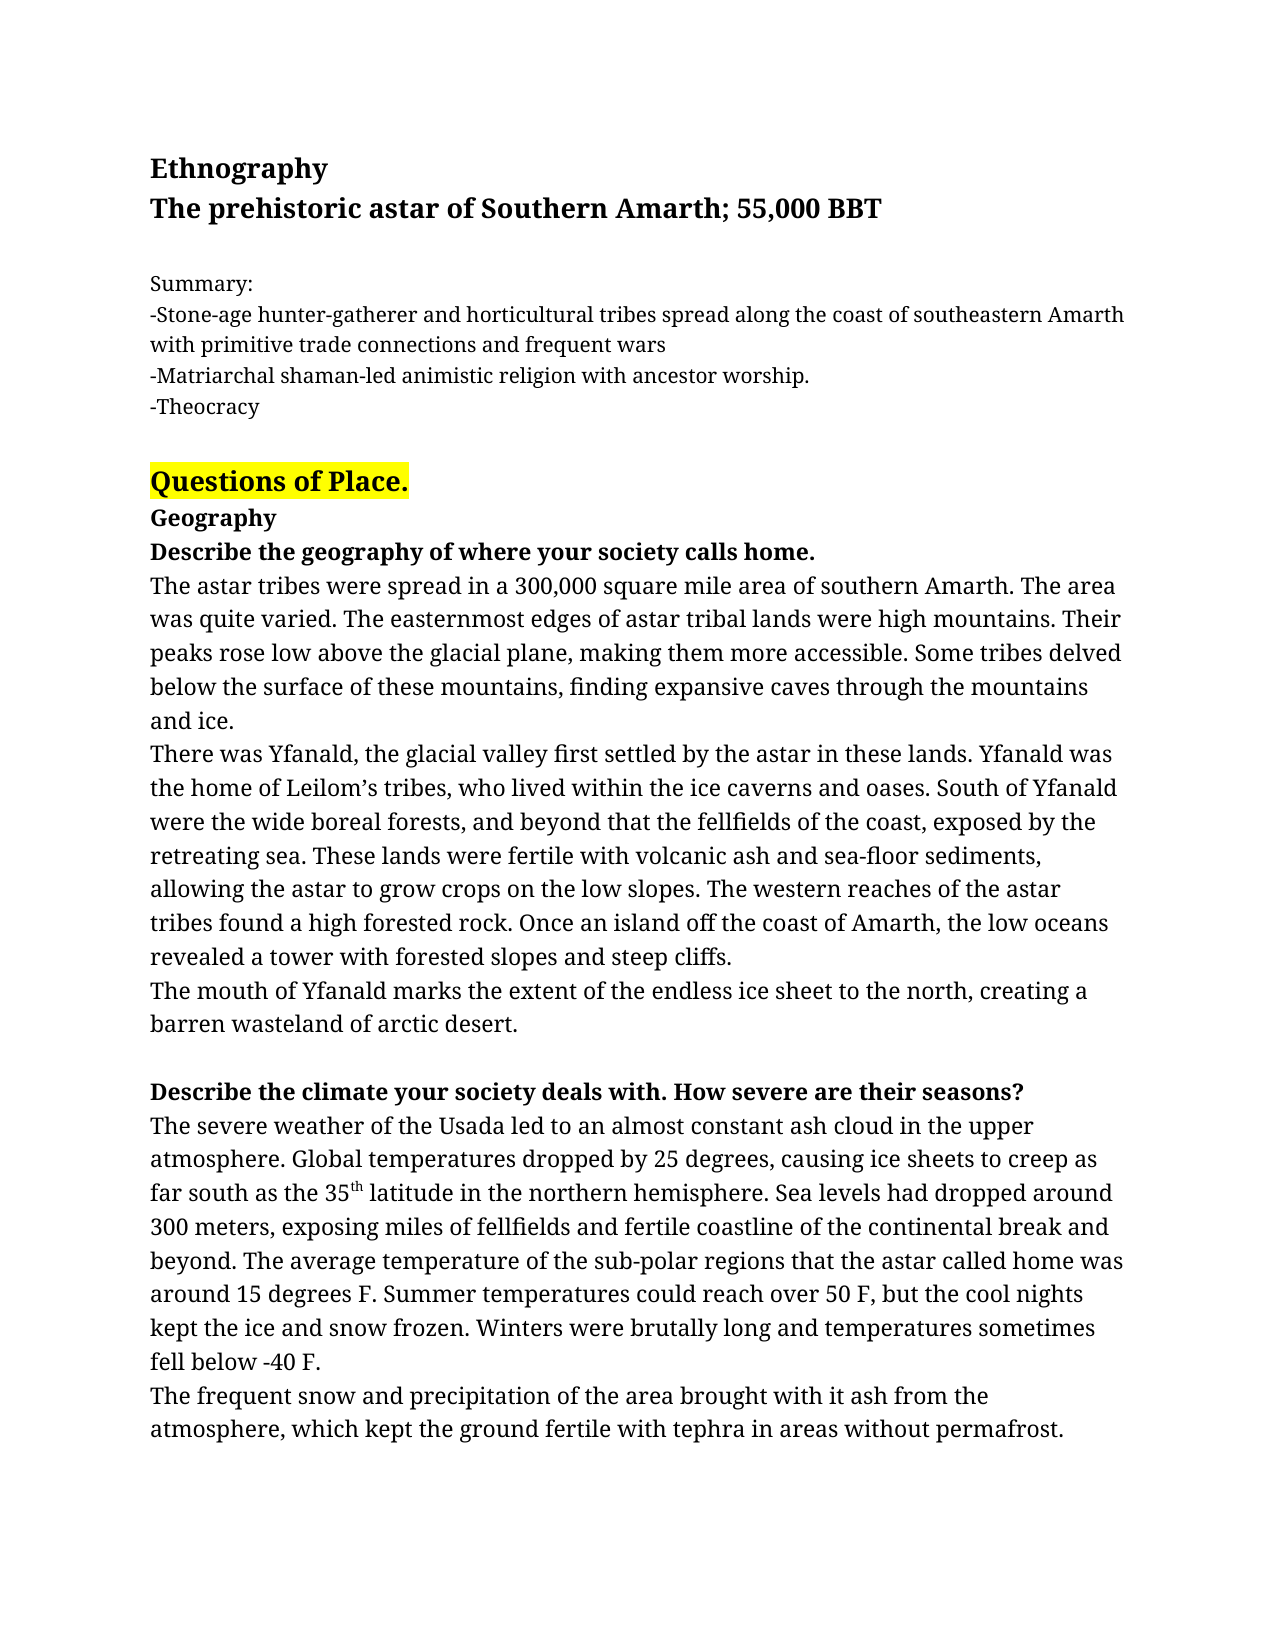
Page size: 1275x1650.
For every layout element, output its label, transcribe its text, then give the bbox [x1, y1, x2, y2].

text Geography [150, 502, 1125, 533]
text The frequent snow and precipitation of the area brought with it ash from the atmosphere, which kept the ground fertile with tephra in areas without permafrost. [150, 1379, 1125, 1444]
text There was Yfanald, the glacial valley first settled by the astar in these lands. Yfanald was the home of Leilom’s tribes, who lived within the ice caverns and oases. South of Yfanald were the wide boreal forests, and beyond that the fellfields of the coast, exposed by the retreating sea. These lands were fertile with volcanic ash and sea-floor sediments, allowing the astar to grow crops on the low slopes. The western reaches of the astar tribes found a high forested rock. Once an island off the coast of Amarth, the low oceans revealed a tower with forested slopes and steep cliffs. [150, 738, 1125, 972]
text Ethnography [150, 150, 1125, 187]
text -Matriarchal shaman-led animistic religion with ancestor worship. [150, 361, 1125, 390]
text The mouth of Yfanald marks the extent of the endless ice sheet to the north, creating a barren wasteland of arctic desert. [150, 974, 1125, 1073]
text -Stone-age hunter-gatherer and horticultural tribes spread along the coast of southeastern Amarth with primitive trade connections and frequent wars [150, 300, 1125, 359]
text Describe the geography of where your society calls home. The astar tribes were spread in a 300,000 square mile area of southern Amarth. The area was quite varied. The easternmost edges of astar tribal lands were high mountains. Their peaks rose low above the glacial plane, making them more accessible. Some tribes delved below the surface of these mountains, finding expansive caves through the mountains and ice. [150, 536, 1125, 736]
text Describe the climate your society deals with. How severe are their seasons? The severe weather of the Usada led to an almost constant ash cloud in the upper atmosphere. Global temperatures dropped by 25 degrees, causing ice sheets to creep as far south as the 35th latitude in the northern hemisphere. Sea levels had dropped around 300 meters, exposing miles of fellfields and fertile coastline of the continental break and beyond. The average temperature of the sub-polar regions that the astar called home was around 15 degrees F. Summer temperatures could reach over 50 F, but the cool nights kept the ice and snow frozen. Winters were brutally long and temperatures sometimes fell below -40 F. [150, 1076, 1125, 1377]
text -Theocracy [150, 392, 1125, 420]
text Summary: [150, 269, 1125, 298]
text The prehistoric astar of Southern Amarth; 55,000 BBT [150, 190, 1125, 227]
text Questions of Place. [150, 462, 1125, 499]
